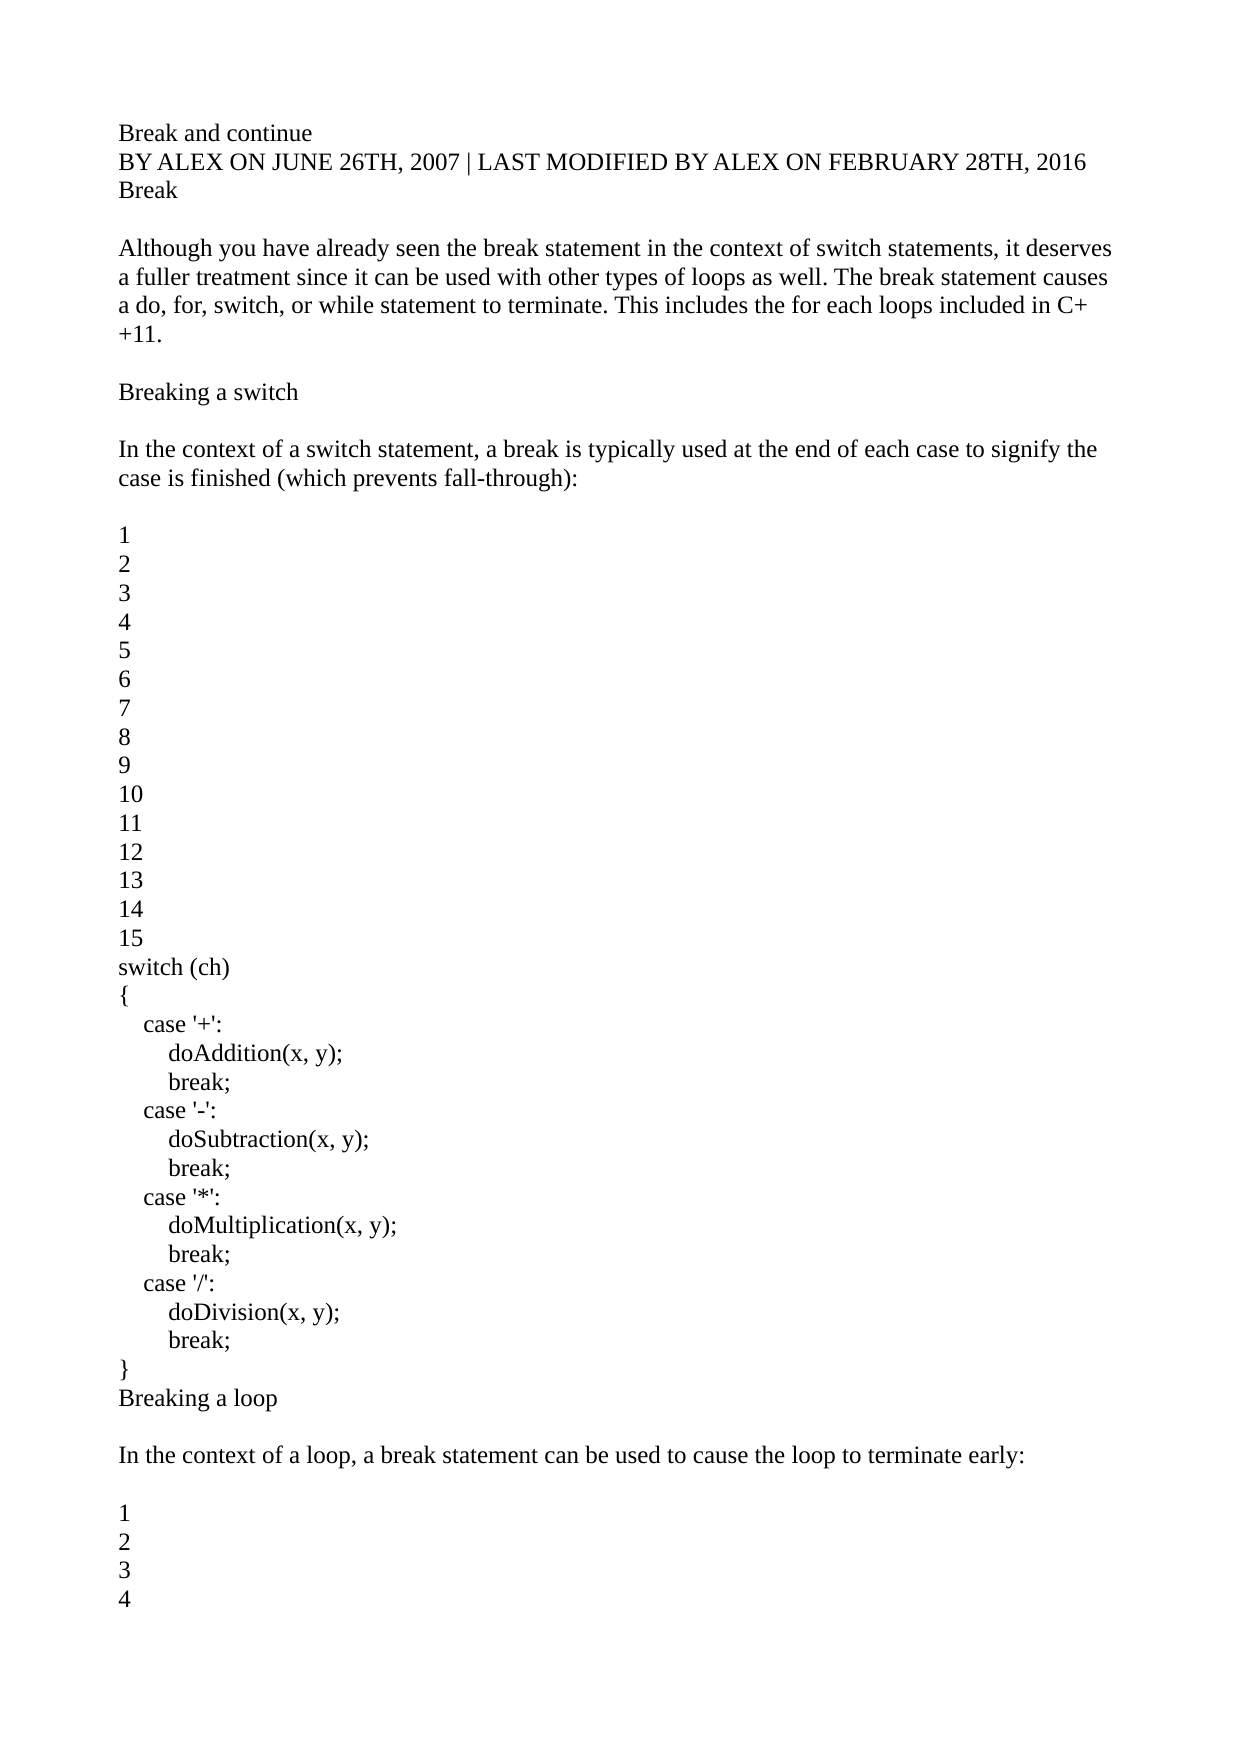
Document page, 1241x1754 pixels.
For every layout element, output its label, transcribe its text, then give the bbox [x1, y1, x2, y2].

text 15 [118, 923, 1122, 952]
text case '/': [118, 1268, 1122, 1297]
text 4 [118, 607, 1122, 636]
text 4 [118, 1584, 1122, 1613]
text 11 [118, 808, 1122, 837]
text 9 [118, 751, 1122, 779]
text Although you have already seen the break statement in the context of switch statements, it deserves a fuller treatment since it can be used with other types of loops as well. The break statement causes a do, for, switch, or while statement to terminate. This includes the for each loops included in C++11. [118, 233, 1122, 348]
text doDivision(x, y); [118, 1297, 1122, 1326]
text { [118, 981, 1122, 1009]
text 1 [118, 521, 1122, 549]
text 2 [118, 1527, 1122, 1556]
text In the context of a loop, a break statement can be used to cause the loop to terminate early: [118, 1441, 1122, 1469]
text 12 [118, 837, 1122, 866]
text case '-': [118, 1096, 1122, 1124]
text 14 [118, 894, 1122, 923]
text doSubtraction(x, y); [118, 1124, 1122, 1153]
text Break [118, 176, 1122, 204]
text Breaking a switch [118, 377, 1122, 406]
text In the context of a switch statement, a break is typically used at the end of each case to signify the case is finished (which prevents fall-through): [118, 434, 1122, 492]
text case '+': [118, 1009, 1122, 1038]
text doMultiplication(x, y); [118, 1211, 1122, 1239]
text } [118, 1354, 1122, 1383]
text 8 [118, 722, 1122, 751]
text Breaking a loop [118, 1383, 1122, 1412]
text break; [118, 1239, 1122, 1268]
text break; [118, 1067, 1122, 1096]
text 5 [118, 636, 1122, 664]
text 7 [118, 693, 1122, 722]
text 6 [118, 664, 1122, 693]
text 1 [118, 1498, 1122, 1527]
text break; [118, 1153, 1122, 1182]
text break; [118, 1326, 1122, 1354]
text 3 [118, 1556, 1122, 1584]
text 3 [118, 578, 1122, 607]
text case '*': [118, 1182, 1122, 1211]
text doAddition(x, y); [118, 1038, 1122, 1067]
text 13 [118, 866, 1122, 894]
text switch (ch) [118, 952, 1122, 981]
text Break and continue [118, 118, 1122, 147]
text 10 [118, 779, 1122, 808]
text 2 [118, 549, 1122, 578]
text BY ALEX ON JUNE 26TH, 2007 | LAST MODIFIED BY ALEX ON FEBRUARY 28TH, 2016 [118, 147, 1122, 176]
